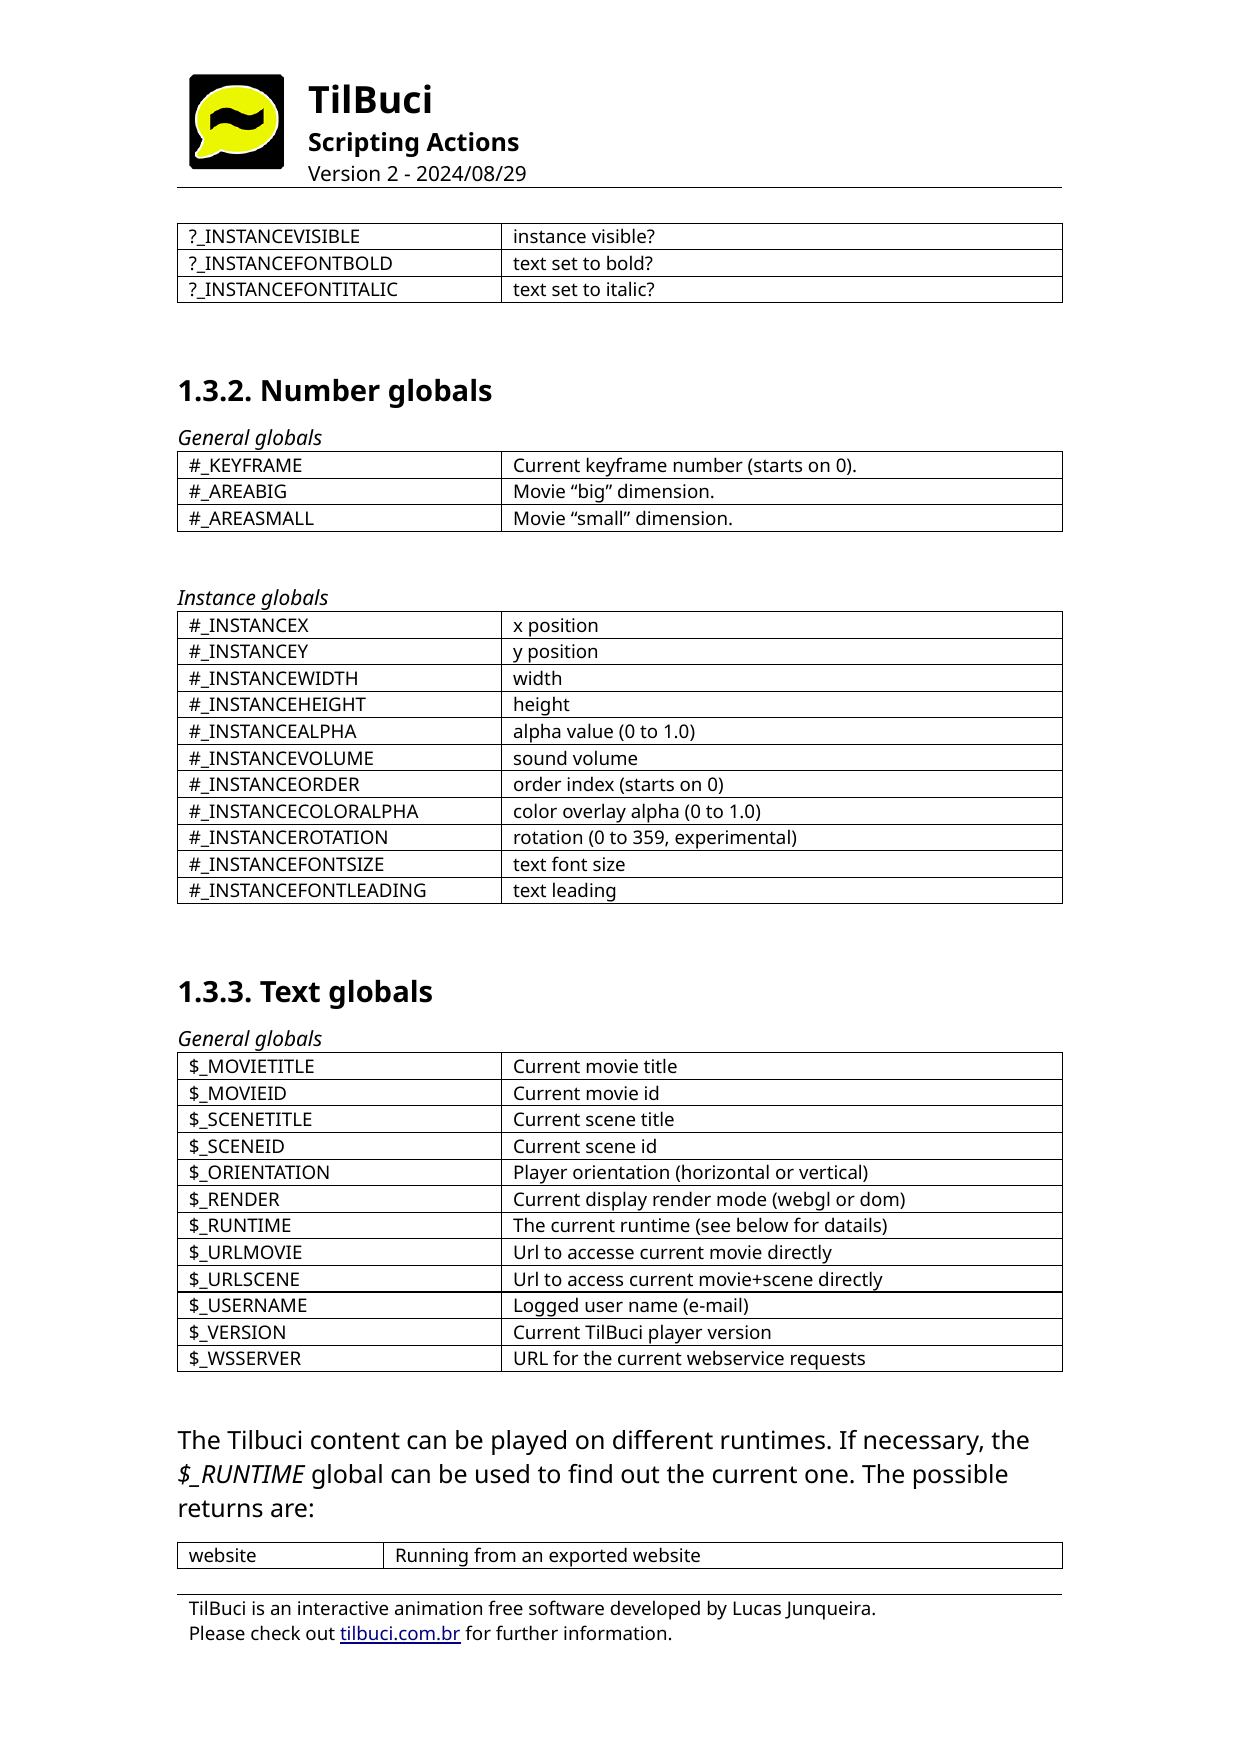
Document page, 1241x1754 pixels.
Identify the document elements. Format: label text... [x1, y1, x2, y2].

table_cell y position [502, 639, 1062, 664]
table_cell #_INSTANCEROTATION [178, 825, 501, 850]
table_cell ?_INSTANCEFONTITALIC [178, 277, 501, 302]
table_cell $_MOVIEID [178, 1080, 501, 1105]
table_header #_INSTANCEX [178, 612, 501, 638]
table_cell Current movie id [502, 1080, 1062, 1105]
table_cell text font size [502, 851, 1062, 877]
table_cell Movie “big” dimension. [502, 479, 1062, 504]
table_cell $_SCENETITLE [178, 1106, 501, 1132]
table_cell Movie “small” dimension. [502, 505, 1062, 531]
table_cell #_INSTANCEORDER [178, 771, 501, 797]
table_header #_KEYFRAME [178, 452, 501, 478]
table_cell Current TilBuci player version [502, 1319, 1062, 1344]
table_cell alpha value (0 to 1.0) [502, 718, 1062, 744]
table_cell width [502, 665, 1062, 691]
table_cell instance visible? [502, 224, 1062, 249]
table_header Current movie title [502, 1053, 1062, 1079]
table_cell text set to italic? [502, 277, 1062, 302]
table_cell height [502, 692, 1062, 717]
table_cell #_INSTANCEVOLUME [178, 745, 501, 770]
table_cell $_USERNAME [178, 1293, 501, 1318]
table_cell #_INSTANCEFONTSIZE [178, 851, 501, 877]
table_cell Current display render mode (webgl or dom) [502, 1186, 1062, 1212]
table_header x position [502, 612, 1062, 638]
table_cell $_RUNTIME [178, 1213, 501, 1238]
table_cell $_RENDER [178, 1186, 501, 1212]
table_cell Url to access current movie+scene directly [502, 1266, 1062, 1291]
title Instance globals [177, 583, 1063, 611]
table_cell #_INSTANCEWIDTH [178, 665, 501, 691]
table_cell URL for the current webservice requests [502, 1346, 1062, 1371]
table_cell $_ORIENTATION [178, 1160, 501, 1185]
table_header website [178, 1543, 383, 1568]
table_cell rotation (0 to 359, experimental) [502, 825, 1062, 850]
table_cell #_AREASMALL [178, 505, 501, 531]
table_cell #_AREABIG [178, 479, 501, 504]
table_cell #_INSTANCEHEIGHT [178, 692, 501, 717]
table_cell Player orientation (horizontal or vertical) [502, 1160, 1062, 1185]
table_cell $_VERSION [178, 1319, 501, 1344]
table_cell Current scene id [502, 1133, 1062, 1158]
title General globals [177, 1024, 1063, 1052]
table_cell #_INSTANCEFONTLEADING [178, 878, 501, 903]
table_cell The current runtime (see below for datails) [502, 1213, 1062, 1238]
table_cell ?_INSTANCEVISIBLE [178, 224, 501, 249]
text The Tilbuci content can be played on different runtimes. If necessary, the $_RUNTIME global can be used to find out the current one. The possible returns are: [177, 1423, 1063, 1525]
table_cell order index (starts on 0) [502, 771, 1062, 797]
table_cell $_URLMOVIE [178, 1239, 501, 1265]
table_cell text leading [502, 878, 1062, 903]
table_header $_MOVIETITLE [178, 1053, 501, 1079]
table_cell ?_INSTANCEFONTBOLD [178, 250, 501, 276]
table_cell #_INSTANCECOLORALPHA [178, 798, 501, 823]
table_cell #_INSTANCEY [178, 639, 501, 664]
table_header Current keyframe number (starts on 0). [502, 452, 1062, 478]
table_cell $_SCENEID [178, 1133, 501, 1158]
table_cell sound volume [502, 745, 1062, 770]
table_cell Logged user name (e-mail) [502, 1293, 1062, 1318]
title General globals [177, 423, 1063, 451]
table_cell $_WSSERVER [178, 1346, 501, 1371]
table_cell color overlay alpha (0 to 1.0) [502, 798, 1062, 823]
subtitle 1.3.2. Number globals [177, 371, 1063, 410]
table_cell text set to bold? [502, 250, 1062, 276]
table_cell $_URLSCENE [178, 1266, 501, 1291]
table_header Running from an exported website [384, 1543, 1062, 1568]
subtitle 1.3.3. Text globals [177, 972, 1063, 1011]
table_cell Url to accesse current movie directly [502, 1239, 1062, 1265]
table_cell Current scene title [502, 1106, 1062, 1132]
table_cell #_INSTANCEALPHA [178, 718, 501, 744]
